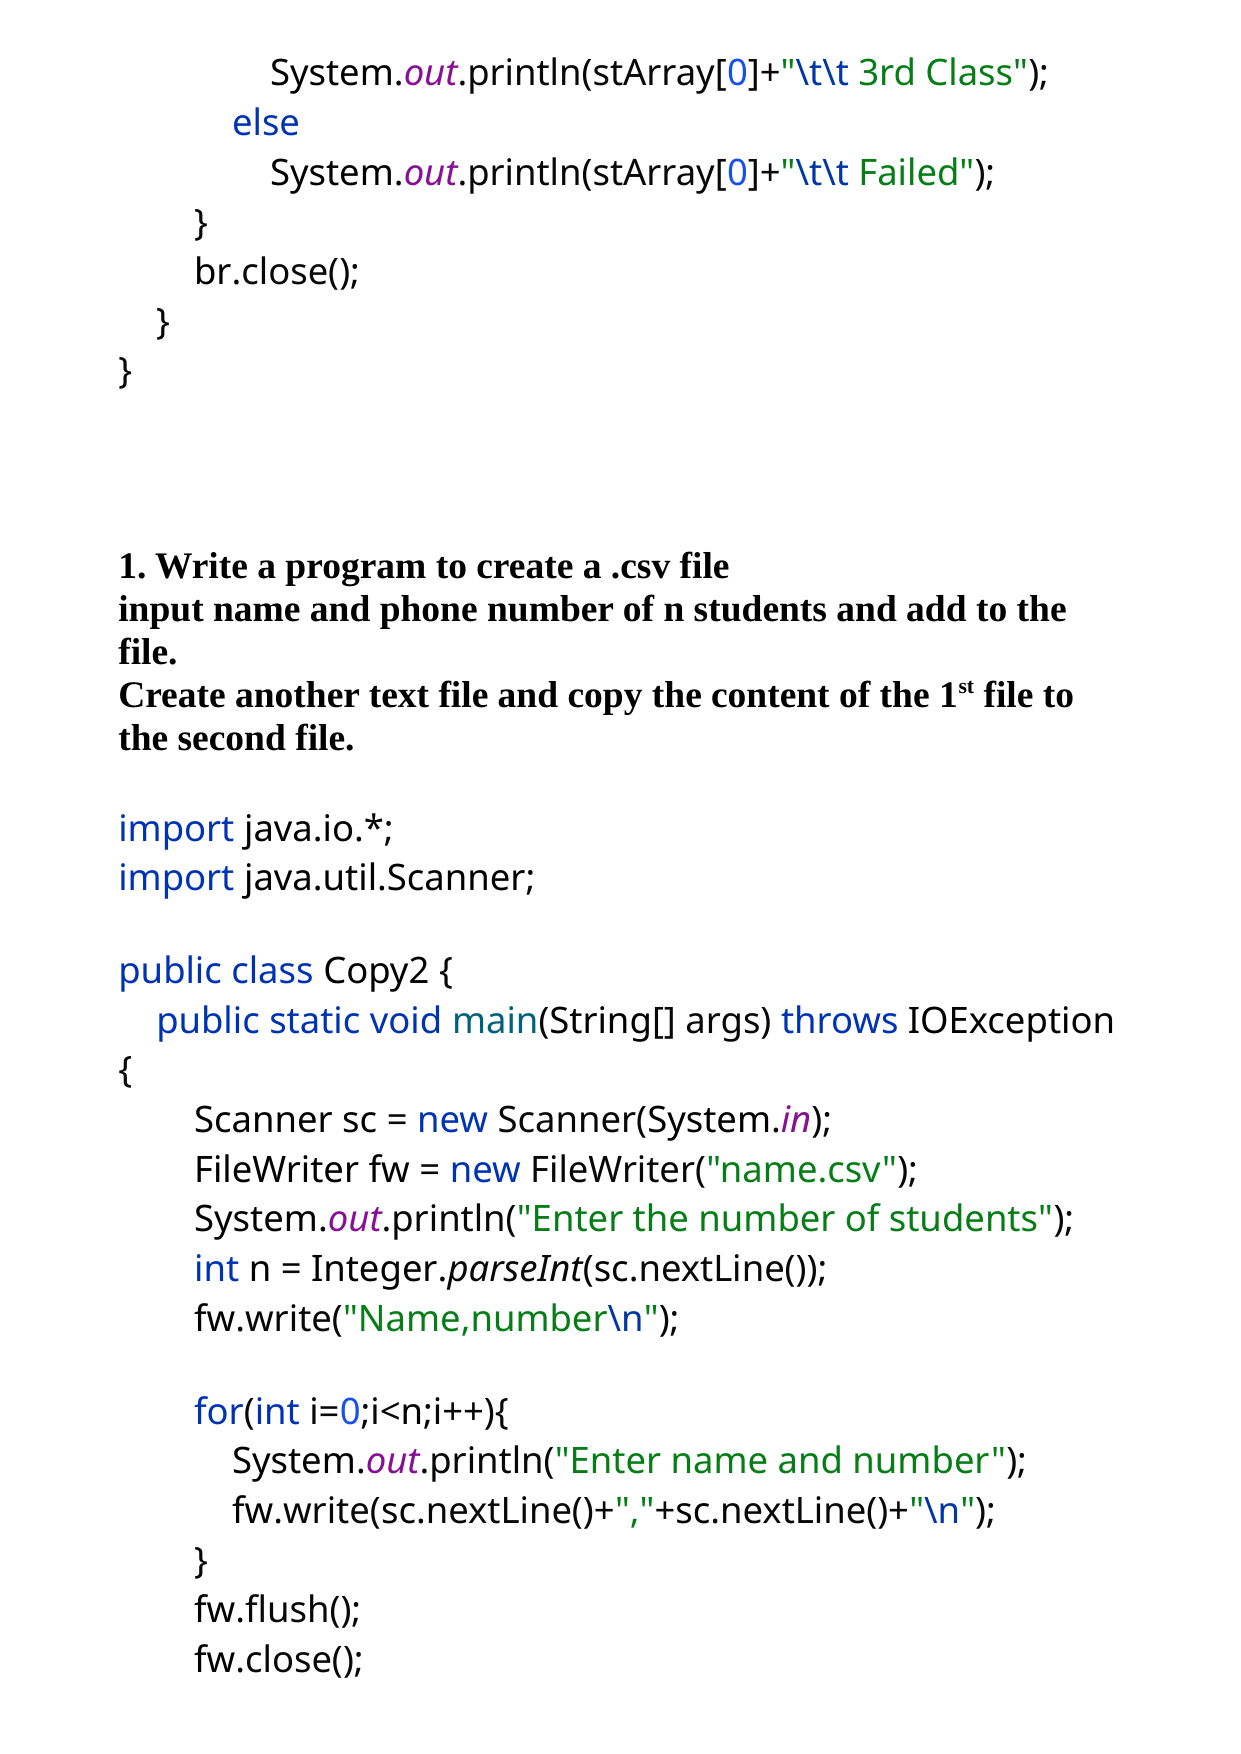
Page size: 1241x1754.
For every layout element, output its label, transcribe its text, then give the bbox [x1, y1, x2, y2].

text import java.io.*; import java.util.Scanner; public class Copy2 { public static void main(String[] args) throws IOException { Scanner sc = new Scanner(System.in); FileWriter fw = new FileWriter("name.csv"); System.out.println("Enter the number of students"); int n = Integer.parseInt(sc.nextLine()); fw.write("Name,number\n"); for(int i=0;i<n;i++){ System.out.println("Enter name and number"); fw.write(sc.nextLine()+","+sc.nextLine()+"\n"); } fw.flush(); fw.close(); [118, 802, 1122, 1683]
text Create another text file and copy the content of the 1st file to the second file. [118, 673, 1122, 759]
text 1. Write a program to create a .csv file [118, 543, 1122, 586]
text System.out.println(stArray[0]+"\t\t 3rd Class"); else System.out.println(stArray[0]+"\t\t Failed"); } br.close(); } } [118, 47, 1122, 447]
text input name and phone number of n students and add to the file. [118, 586, 1122, 673]
